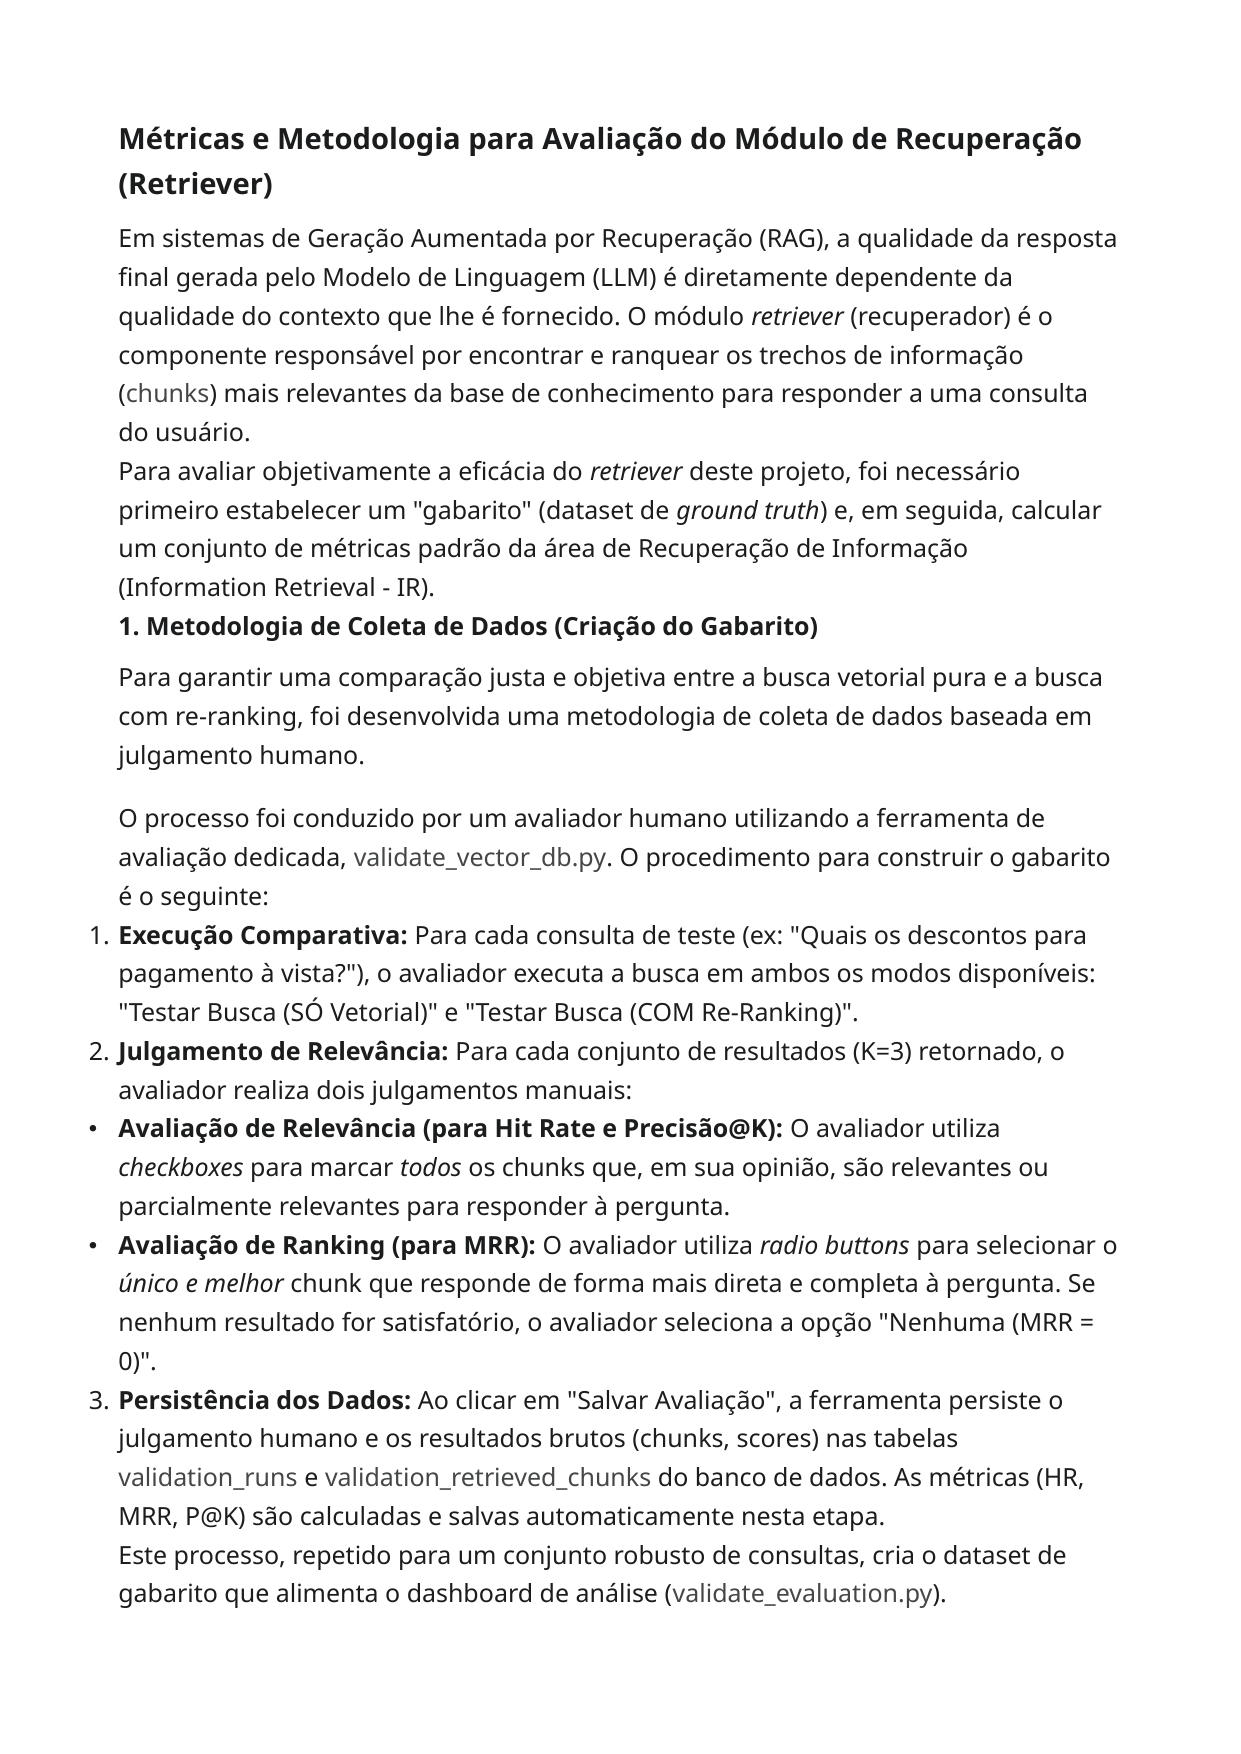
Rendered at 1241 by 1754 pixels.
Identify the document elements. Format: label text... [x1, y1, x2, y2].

list Execução Comparativa: Para cada consulta de teste (ex: "Quais os descontos para pagamento à vista?"), o avaliador executa a busca em ambos os modos disponíveis: "Testar Busca (SÓ Vetorial)" e "Testar Busca (COM Re-Ranking)". [118, 917, 1122, 1029]
subtitle Métricas e Metodologia para Avaliação do Módulo de Recuperação (Retriever) [118, 118, 1122, 203]
list Julgamento de Relevância: Para cada conjunto de resultados (K=3) retornado, o avaliador realiza dois julgamentos manuais: [118, 1033, 1122, 1106]
text Para avaliar objetivamente a eficácia do retriever deste projeto, foi necessário primeiro estabelecer um "gabarito" (dataset de ground truth) e, em seguida, calcular um conjunto de métricas padrão da área de Recuperação de Informação (Information Retrieval - IR). [118, 453, 1122, 604]
text O processo foi conduzido por um avaliador humano utilizando a ferramenta de avaliação dedicada, validate_vector_db.py. O procedimento para construir o gabarito é o seguinte: [118, 801, 1122, 913]
subtitle 1. Metodologia de Coleta de Dados (Criação do Gabarito) [118, 608, 1122, 643]
list Avaliação de Ranking (para MRR): O avaliador utiliza radio buttons para selecionar o único e melhor chunk que responde de forma mais direta e completa à pergunta. Se nenhum resultado for satisfatório, o avaliador seleciona a opção "Nenhuma (MRR = 0)". [118, 1227, 1122, 1378]
text Para garantir uma comparação justa e objetiva entre a busca vetorial pura e a busca com re-ranking, foi desenvolvida uma metodologia de coleta de dados baseada em julgamento humano. [118, 660, 1122, 771]
text Em sistemas de Geração Aumentada por Recuperação (RAG), a qualidade da resposta final gerada pelo Modelo de Linguagem (LLM) é diretamente dependente da qualidade do contexto que lhe é fornecido. O módulo retriever (recuperador) é o componente responsável por encontrar e ranquear os trechos de informação (chunks) mais relevantes da base de conhecimento para responder a uma consulta do usuário. [118, 221, 1122, 449]
text Este processo, repetido para um conjunto robusto de consultas, cria o dataset de gabarito que alimenta o dashboard de análise (validate_evaluation.py). [118, 1537, 1122, 1610]
list Persistência dos Dados: Ao clicar em "Salvar Avaliação", a ferramenta persiste o julgamento humano e os resultados brutos (chunks, scores) nas tabelas validation_runs e validation_retrieved_chunks do banco de dados. As métricas (HR, MRR, P@K) são calculadas e salvas automaticamente nesta etapa. [118, 1382, 1122, 1533]
list Avaliação de Relevância (para Hit Rate e Precisão@K): O avaliador utiliza checkboxes para marcar todos os chunks que, em sua opinião, são relevantes ou parcialmente relevantes para responder à pergunta. [118, 1111, 1122, 1223]
